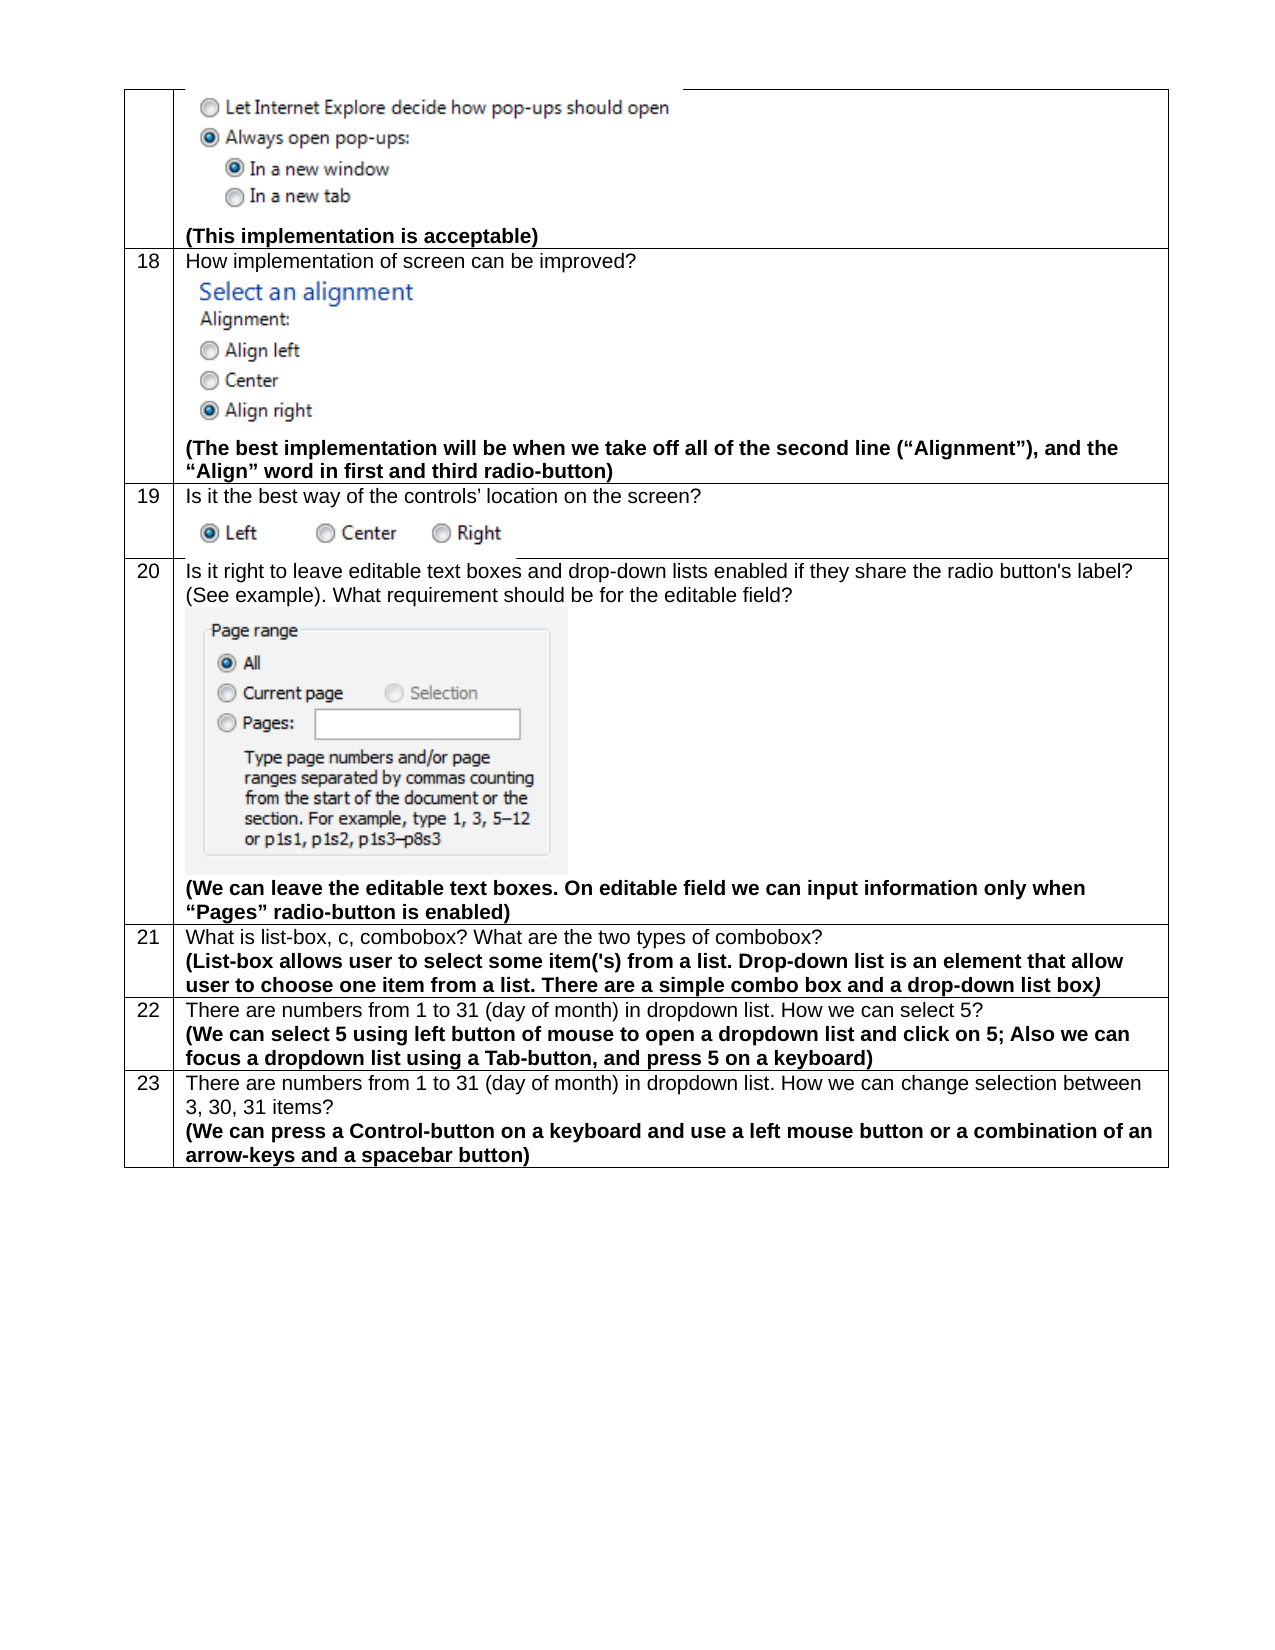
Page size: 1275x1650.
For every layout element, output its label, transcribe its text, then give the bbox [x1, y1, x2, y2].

table_cell How implementation of screen can be improved? (The best implementation will be when we take off all of the second line (“Alignment”), and the “Align” word in first and third radio-button) [174, 249, 1168, 483]
table_cell (This implementation is acceptable) [174, 90, 1168, 248]
picture [185, 272, 429, 436]
table_cell 18 [125, 249, 173, 483]
table_cell 22 [125, 998, 173, 1070]
table_cell 23 [125, 1071, 173, 1167]
picture [185, 508, 517, 559]
table_cell 19 [125, 484, 173, 558]
picture [185, 607, 568, 875]
table_cell There are numbers from 1 to 31 (day of month) in dropdown list. How we can select 5? (We can select 5 using left button of mouse to open a dropdown list and click on 5; Also we can focus a dropdown list using a Tab-button, and press 5 on a keyboard) [174, 998, 1168, 1070]
table_cell There are numbers from 1 to 31 (day of month) in dropdown list. How we can change selection between 3, 30, 31 items? (We can press a Control-button on a keyboard and use a left mouse button or a combination of an arrow-keys and a spacebar button) [174, 1071, 1168, 1167]
table_cell 20 [125, 559, 173, 924]
picture [185, 89, 684, 223]
table_cell Is it right to leave editable text boxes and drop-down lists enabled if they share the radio button's label? (See example). What requirement should be for the editable field? (We can leave the editable text boxes. On editable field we can input information only when “Pages” radio-button is enabled) [174, 559, 1168, 924]
table_cell What is list-box, c, combobox? What are the two types of combobox? (List-box allows user to select some item('s) from a list. Drop-down list is an element that allow user to choose one item from a list. There are a simple combo box and a drop-down list box) [174, 925, 1168, 997]
table_cell 21 [125, 925, 173, 997]
table_cell [125, 90, 173, 248]
table_cell Is it the best way of the controls’ location on the screen? [174, 484, 1168, 558]
